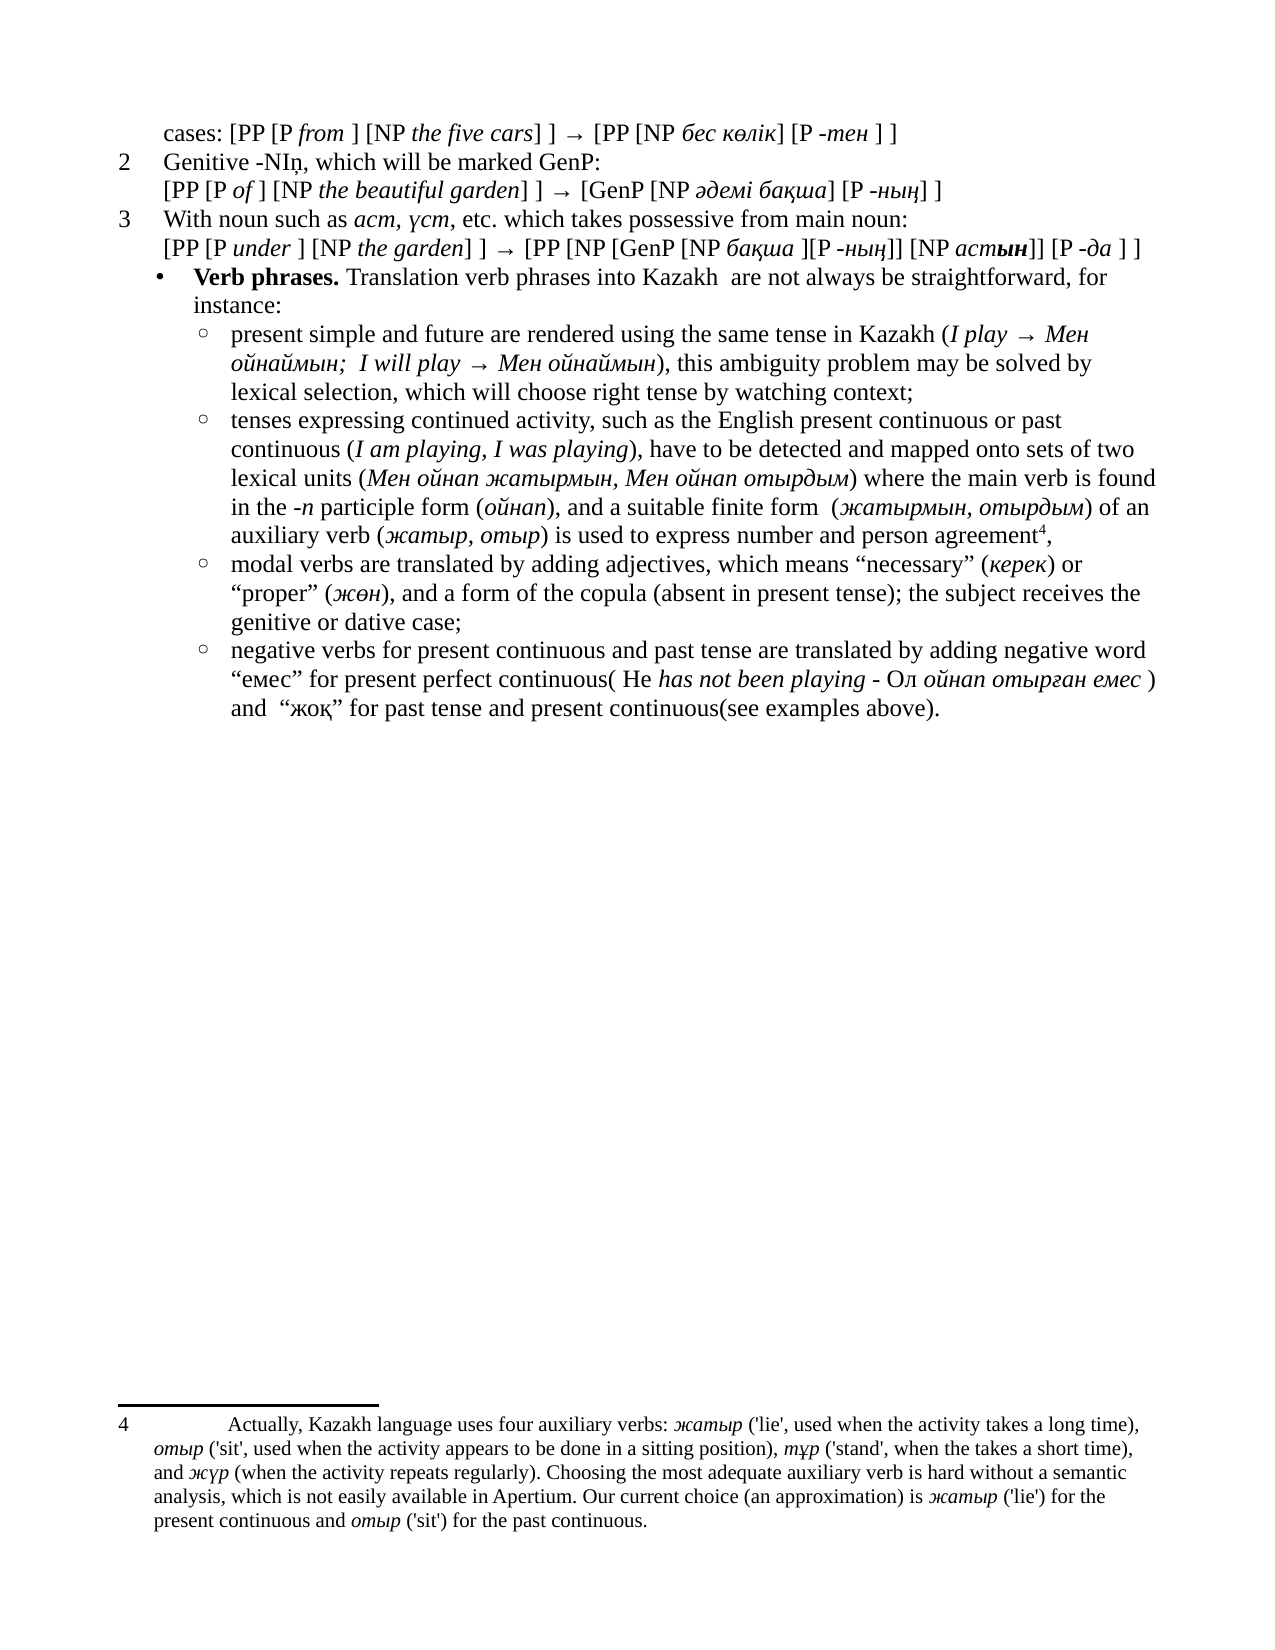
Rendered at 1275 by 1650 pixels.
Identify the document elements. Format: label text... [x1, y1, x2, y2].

list modal verbs are translated by adding adjectives, which means “necessary” (керек) or “proper” (жөн), and a form of the copula (absent in present tense); the subject receives the genitive or dative case; [193, 549, 1157, 636]
list Actually, Kazakh language uses four auxiliary verbs: жатыр ('lie', used when the activity takes a long time), отыр ('sit', used when the activity appears to be done in a sitting position), тұр ('stand', when the takes a short time), and жүр (when the activity repeats regularly). Choosing the most adequate auxiliary verb is hard without a semantic analysis, which is not easily available in Apertium. Our current choice (an approximation) is жатыр ('lie') for the present continuous and отыр ('sit') for the past continuous. [118, 1412, 1157, 1532]
list cases: [PP [P from ] [NP the five cars] ] → [PP [NP бес көлік] [P -тен ] ] [118, 118, 1157, 147]
list Genitive -NIņ, which will be marked GenP: [PP [P of ] [NP the beautiful garden] ] → [GenP [NP әдемі бақша] [P -ның] ] [118, 147, 1157, 204]
list present simple and future are rendered using the same tense in Kazakh (I play → Мен ойнаймын; I will play → Мен ойнаймын), this ambiguity problem may be solved by lexical selection, which will choose right tense by watching context; [193, 319, 1157, 406]
list negative verbs for present continuous and past tense are translated by adding negative word “емес” for present perfect continuous( He has not been playing - Ол ойнап отырған емес ) and “жоқ” for past tense and present continuous(see examples above). [193, 636, 1157, 722]
list Verb phrases. Translation verb phrases into Kazakh are not always be straightforward, for instance: [156, 262, 1157, 319]
list With noun such as аст, үст, etc. which takes possessive from main noun: [PP [P under ] [NP the garden] ] → [PP [NP [GenP [NP бақша ][P -ның]] [NP астын]] [P -да ] ] [118, 204, 1157, 262]
list tenses expressing continued activity, such as the English present continuous or past continuous (I am playing, I was playing), have to be detected and mapped onto sets of two lexical units (Мен ойнап жатырмын, Мен ойнап отырдым) where the main verb is found in the -п participle form (ойнап), and a suitable finite form (жатырмын, отырдым) of an auxiliary verb (жатыр, отыр) is used to express number and person agreement, [193, 406, 1157, 549]
